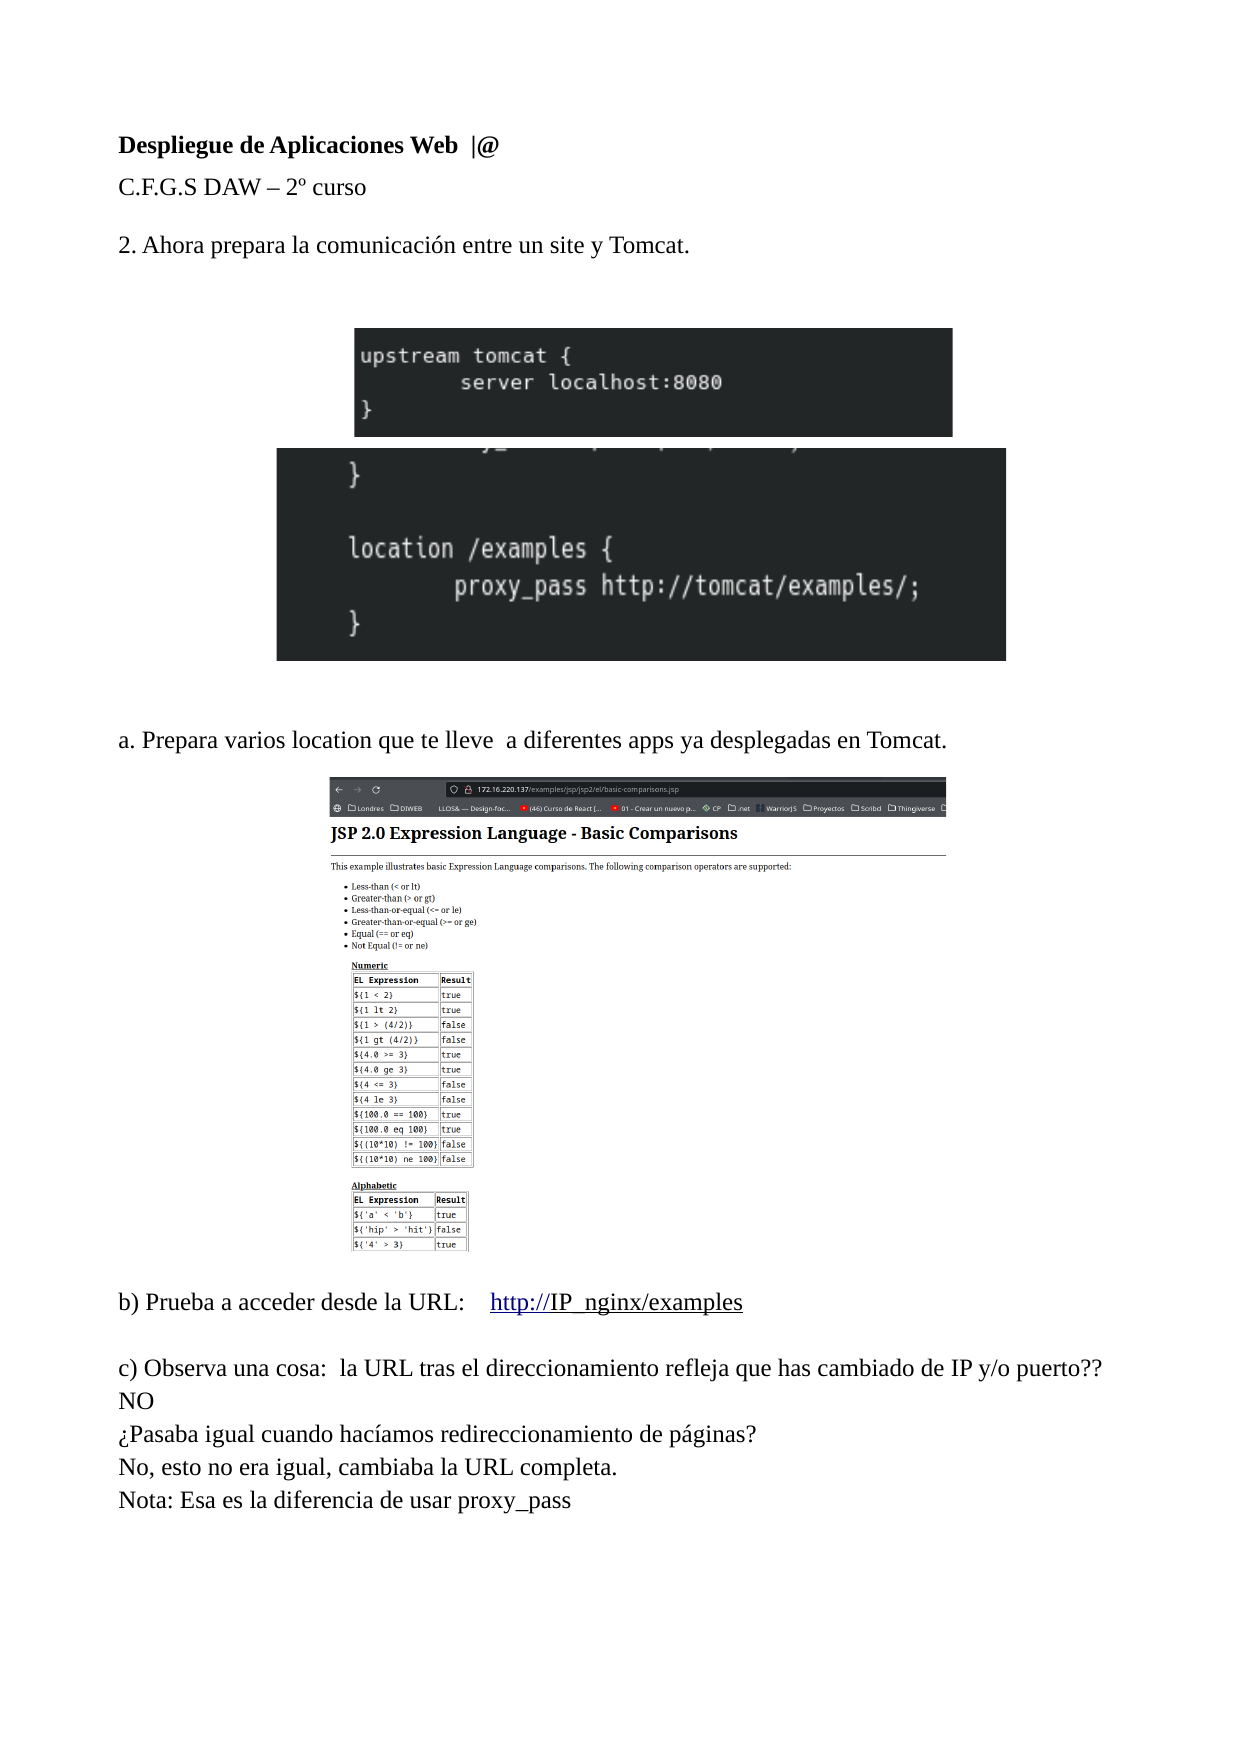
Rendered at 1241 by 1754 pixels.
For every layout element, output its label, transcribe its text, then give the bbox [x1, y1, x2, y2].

text c) Observa una cosa: la URL tras el direccionamiento refleja que has cambiado de IP y/o puerto?? [118, 1353, 1158, 1382]
text No, esto no era igual, cambiaba la URL completa. [118, 1452, 1158, 1481]
text 2. Ahora prepara la comunicación entre un site y Tomcat. [118, 230, 1158, 259]
text a. Prepara varios location que te lleve a diferentes apps ya desplegadas en Tomcat. [118, 725, 1158, 754]
text b) Prueba a acceder desde la URL: http://IP_nginx/examples [118, 1287, 1158, 1316]
picture [329, 777, 947, 1252]
text Nota: Esa es la diferencia de usar proxy_pass [118, 1485, 1158, 1514]
picture [276, 448, 1007, 661]
text ¿Pasaba igual cuando hacíamos redireccionamiento de páginas? [118, 1419, 1158, 1448]
text NO [118, 1386, 1158, 1414]
picture [354, 328, 953, 437]
